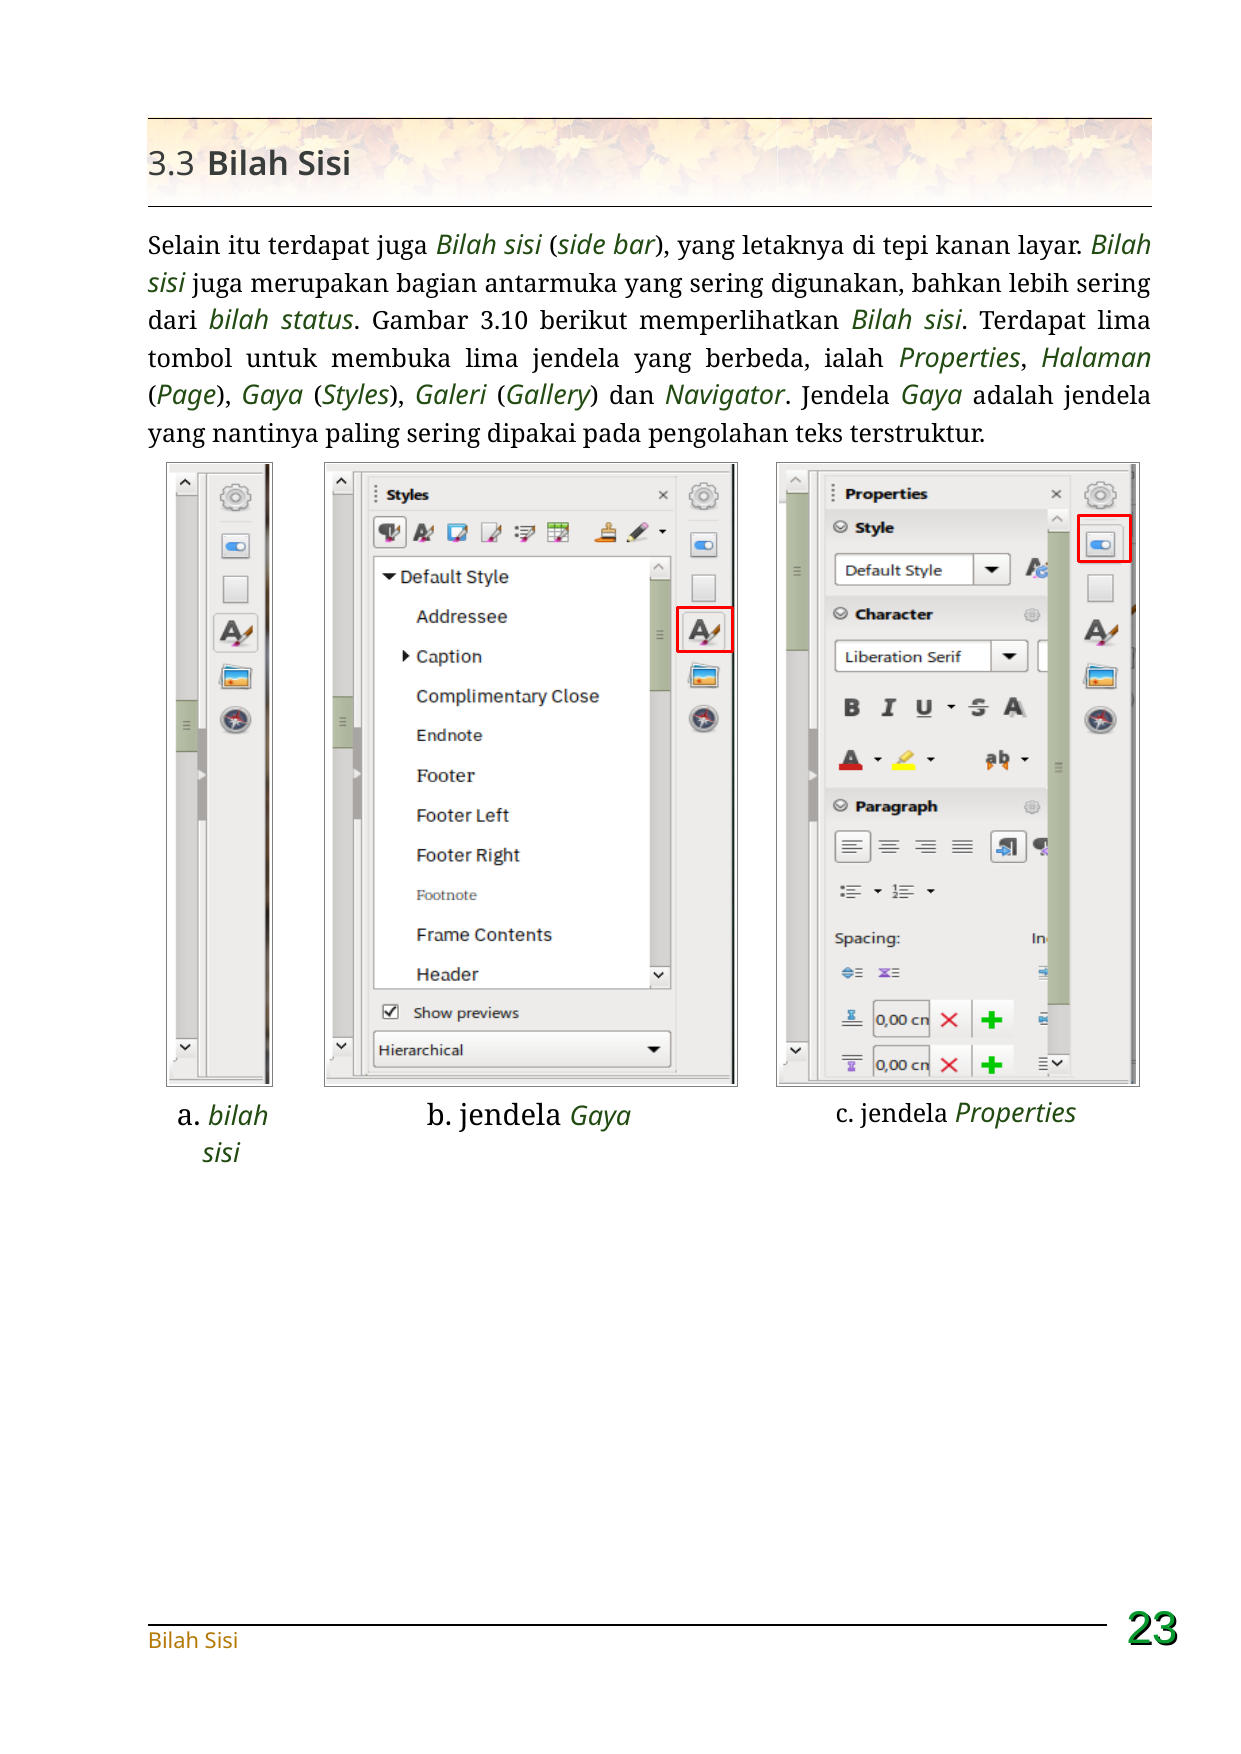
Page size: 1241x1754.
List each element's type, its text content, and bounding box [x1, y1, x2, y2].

picture [169, 464, 270, 1084]
text Selain itu terdapat juga Bilah sisi (side bar), yang letaknya di tepi kanan layar. Bilah sisi juga merupakan bagian antarmuka yang sering digunakan, bahkan lebih sering dari bilah status. Gambar 3.10 berikut memperlihatkan Bilah sisi. Terdapat lima tombol untuk membuka lima jendela yang berbeda, ialah Properties, Halaman (Page), Gaya (Styles), Galeri (Gallery) dan Navigator. Jendela Gaya adalah jendela yang nantinya paling sering dipakai pada pengolahan teks terstruktur. [148, 225, 1152, 450]
table_cell c. jendela Properties [763, 1094, 1152, 1170]
picture [779, 464, 1136, 1084]
table_header [148, 462, 297, 1094]
table_cell a. bilah sisi [148, 1094, 297, 1170]
picture [326, 464, 735, 1084]
table_header [763, 462, 1152, 1094]
table_header [298, 462, 763, 1094]
table_cell b. jendela Gaya [298, 1094, 763, 1170]
table_header [777, 463, 1139, 1086]
